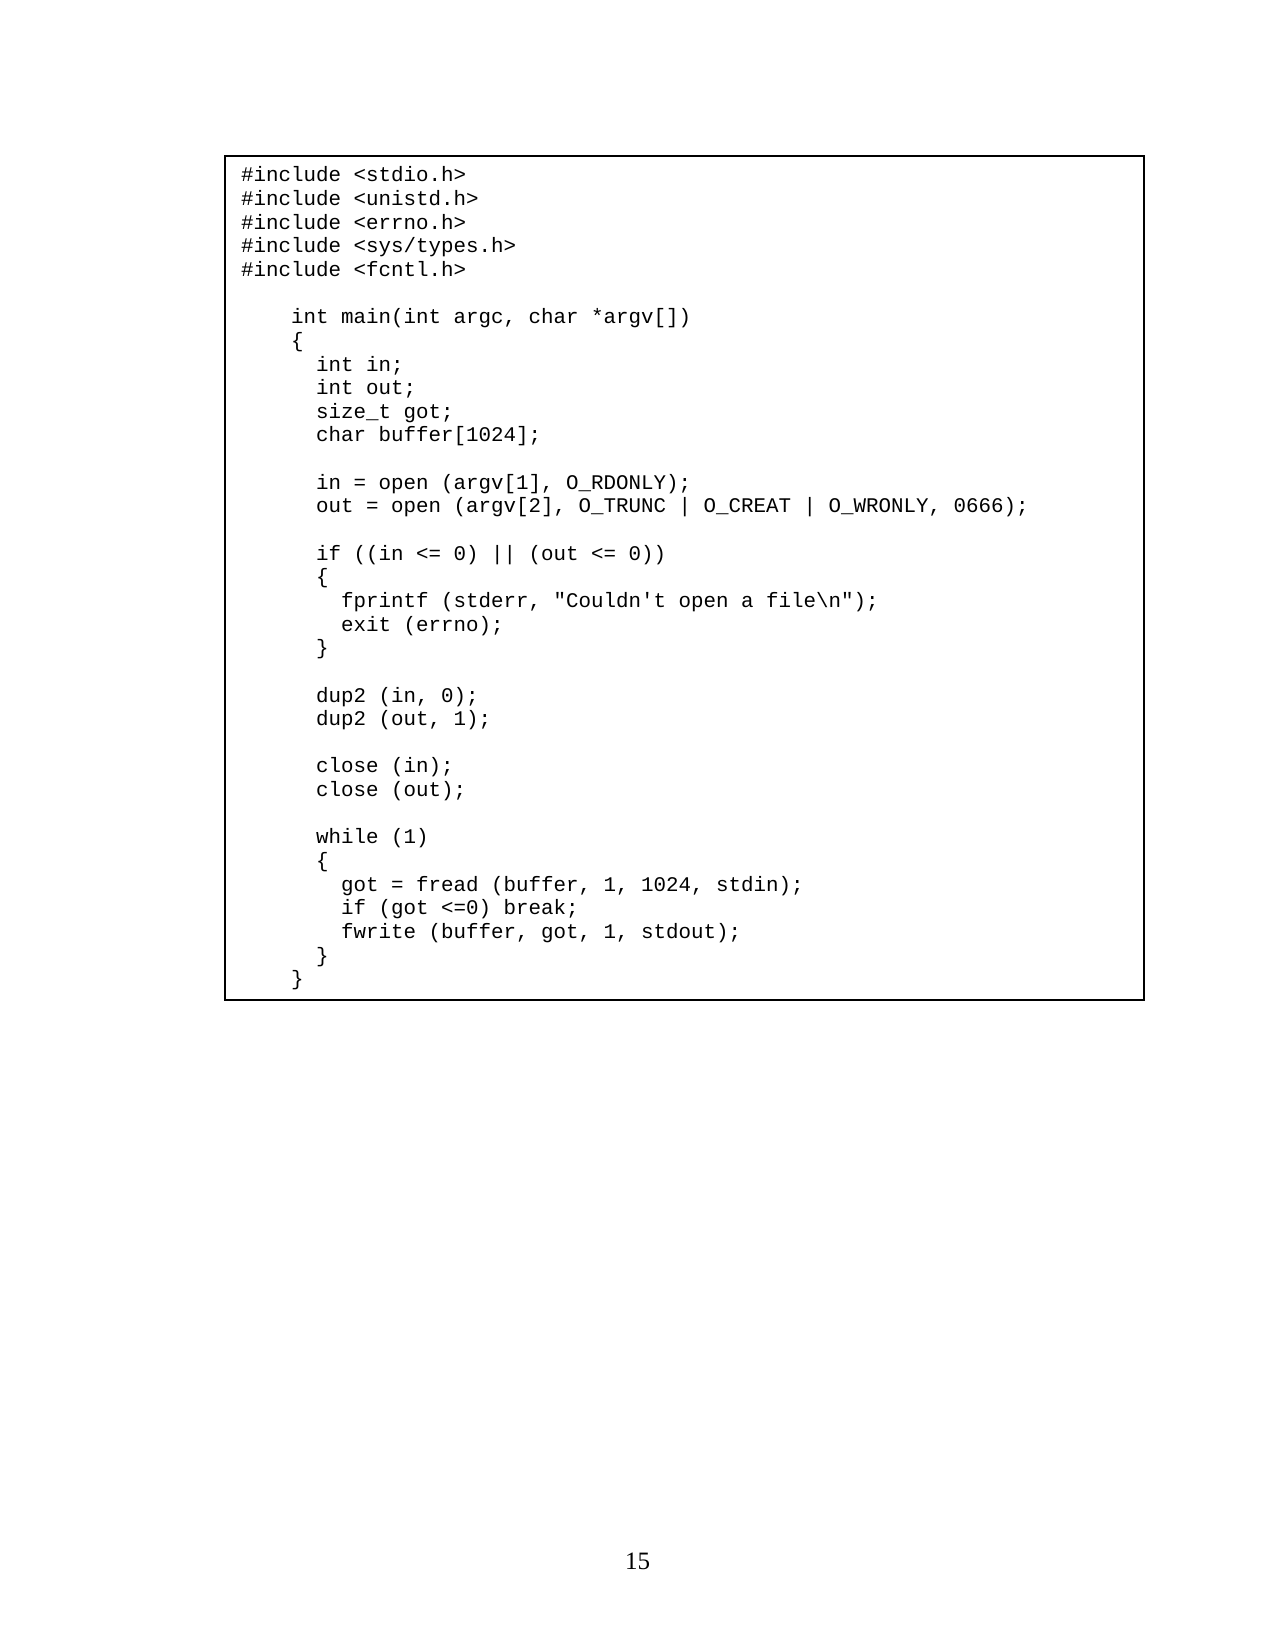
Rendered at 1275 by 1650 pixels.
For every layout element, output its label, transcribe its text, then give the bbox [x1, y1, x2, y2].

text close (in); [241, 756, 1128, 779]
text close (out); [241, 779, 1128, 803]
text #include <sys/types.h> [241, 235, 1128, 259]
text exit (errno); [241, 614, 1128, 637]
text int out; [241, 377, 1128, 401]
text fprintf (stderr, "Couldn't open a file\n"); [241, 590, 1128, 614]
text { [241, 566, 1128, 590]
text if (got <=0) break; [241, 897, 1128, 921]
text fwrite (buffer, got, 1, stdout); [241, 921, 1128, 945]
text char buffer[1024]; [241, 424, 1128, 448]
text while (1) [241, 826, 1128, 850]
text dup2 (out, 1); [241, 708, 1128, 732]
text int main(int argc, char *argv[]) [241, 306, 1128, 330]
text got = fread (buffer, 1, 1024, stdin); [241, 874, 1128, 897]
text out = open (argv[2], O_TRUNC | O_CREAT | O_WRONLY, 0666); [241, 495, 1128, 519]
text { [241, 850, 1128, 874]
text } [241, 637, 1128, 661]
text #include <stdio.h> [241, 164, 1128, 188]
text size_t got; [241, 401, 1128, 424]
text int in; [241, 353, 1128, 377]
text if ((in <= 0) || (out <= 0)) [241, 543, 1128, 566]
text #include <errno.h> [241, 212, 1128, 235]
text } [241, 968, 1128, 991]
text in = open (argv[1], O_RDONLY); [241, 472, 1128, 495]
text { [241, 330, 1128, 353]
text #include <unistd.h> [241, 188, 1128, 212]
text dup2 (in, 0); [241, 684, 1128, 708]
text #include <fcntl.h> [241, 259, 1128, 283]
text } [241, 945, 1128, 968]
